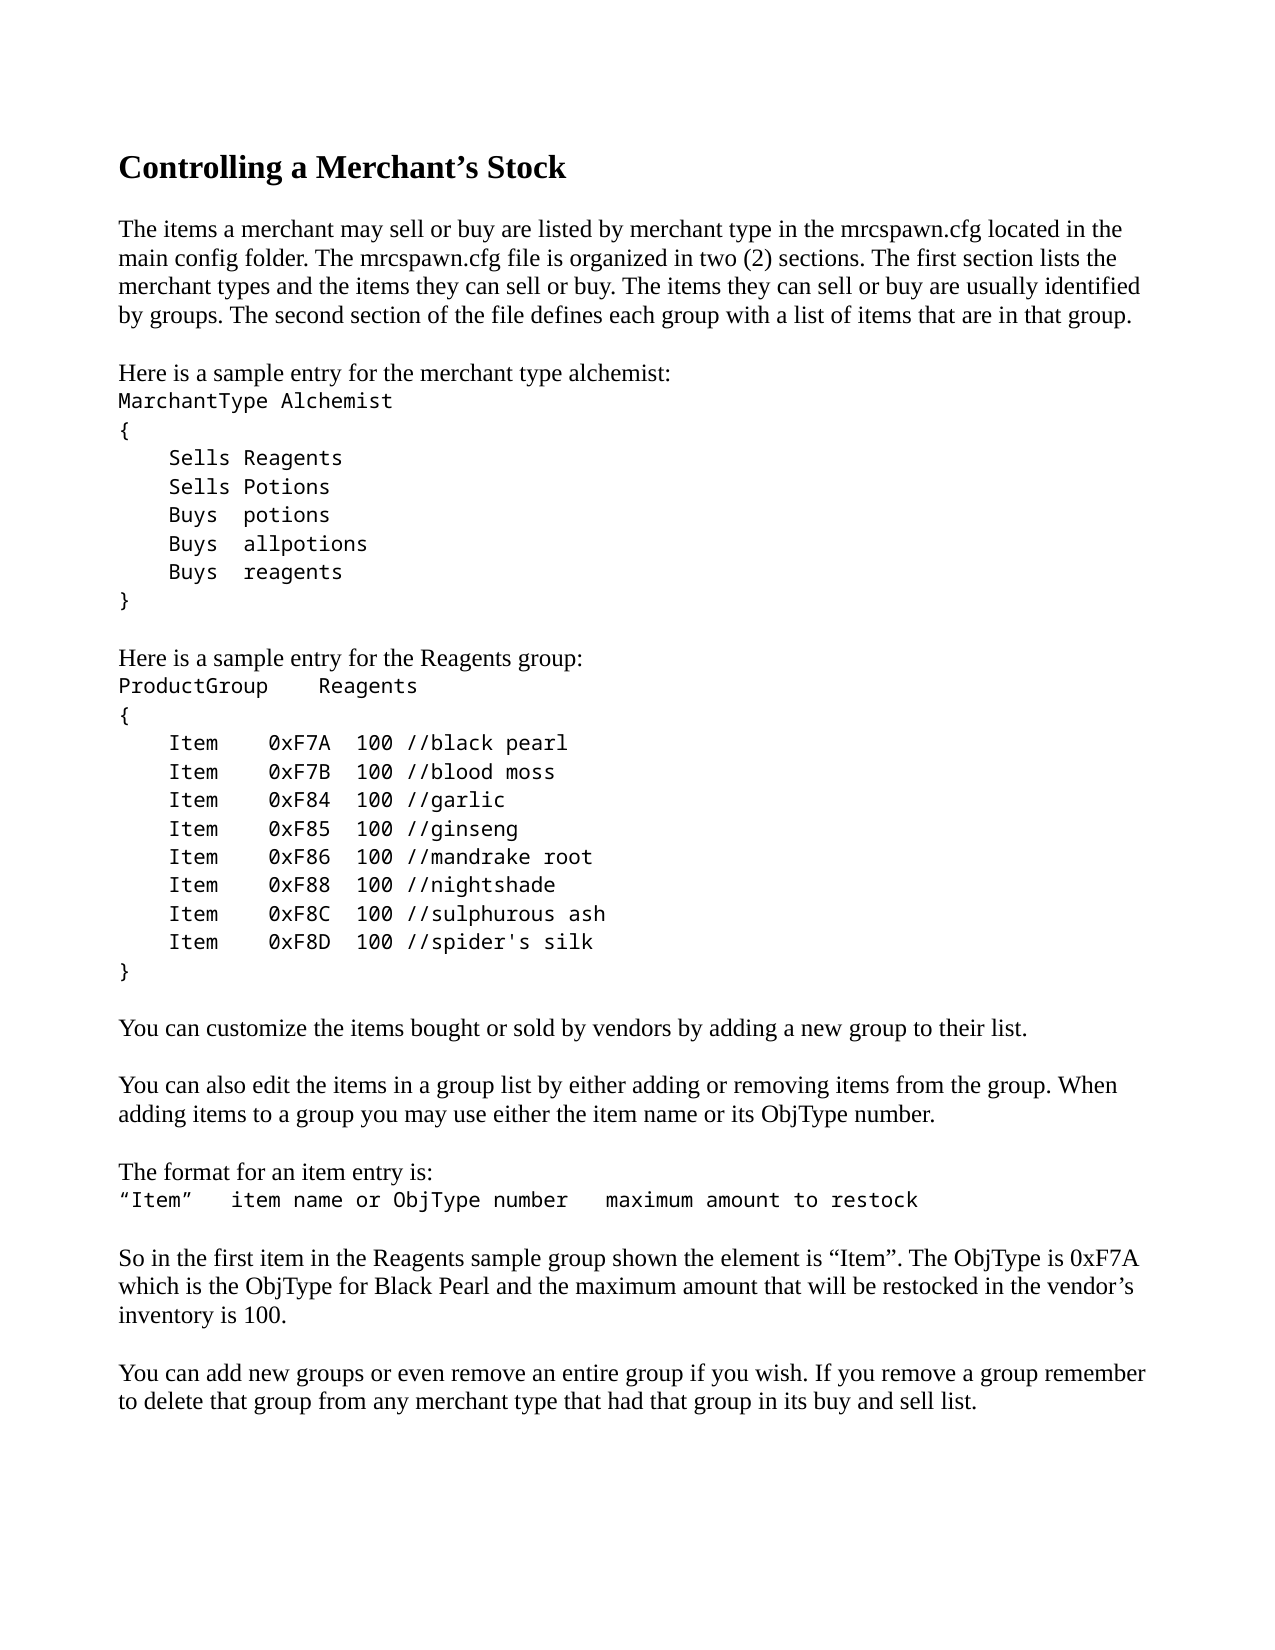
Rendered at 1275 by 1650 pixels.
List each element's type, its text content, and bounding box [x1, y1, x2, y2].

text } [118, 956, 1157, 984]
text Controlling a Merchant’s Stock [118, 147, 1157, 185]
text The format for an item entry is: [118, 1157, 1157, 1186]
text You can customize the items bought or sold by vendors by adding a new group to their list. [118, 1013, 1157, 1042]
text Buys reagents [118, 557, 1157, 586]
text MarchantType Alchemist [118, 386, 1157, 415]
text You can add new groups or even remove an entire group if you wish. If you remove a group remember to delete that group from any merchant type that had that group in its buy and sell list. [118, 1358, 1157, 1415]
text Item 0xF85 100 //ginseng [118, 814, 1157, 842]
text “Item” item name or ObjType number maximum amount to restock [118, 1186, 1157, 1214]
text Item 0xF8C 100 //sulphurous ash [118, 899, 1157, 927]
text Here is a sample entry for the Reagents group: [118, 643, 1157, 671]
text Buys allpotions [118, 529, 1157, 557]
text Item 0xF88 100 //nightshade [118, 871, 1157, 899]
text Item 0xF7A 100 //black pearl [118, 728, 1157, 757]
text So in the first item in the Reagents sample group shown the element is “Item”. The ObjType is 0xF7A which is the ObjType for Black Pearl and the maximum amount that will be restocked in the vendor’s inventory is 100. [118, 1243, 1157, 1329]
text Here is a sample entry for the merchant type alchemist: [118, 358, 1157, 386]
text { [118, 700, 1157, 728]
text Item 0xF8D 100 //spider's silk [118, 927, 1157, 956]
text Buys potions [118, 500, 1157, 529]
text ProductGroup Reagents [118, 671, 1157, 700]
text You can also edit the items in a group list by either adding or removing items from the group. When adding items to a group you may use either the item name or its ObjType number. [118, 1071, 1157, 1128]
text } [118, 586, 1157, 614]
text Sells Reagents [118, 443, 1157, 472]
text Item 0xF84 100 //garlic [118, 785, 1157, 814]
text Item 0xF86 100 //mandrake root [118, 842, 1157, 871]
text The items a merchant may sell or buy are listed by merchant type in the mrcspawn.cfg located in the main config folder. The mrcspawn.cfg file is organized in two (2) sections. The first section lists the merchant types and the items they can sell or buy. The items they can sell or buy are usually identified by groups. The second section of the file defines each group with a list of items that are in that group. [118, 214, 1157, 329]
text { [118, 415, 1157, 443]
text Item 0xF7B 100 //blood moss [118, 757, 1157, 785]
text Sells Potions [118, 472, 1157, 500]
